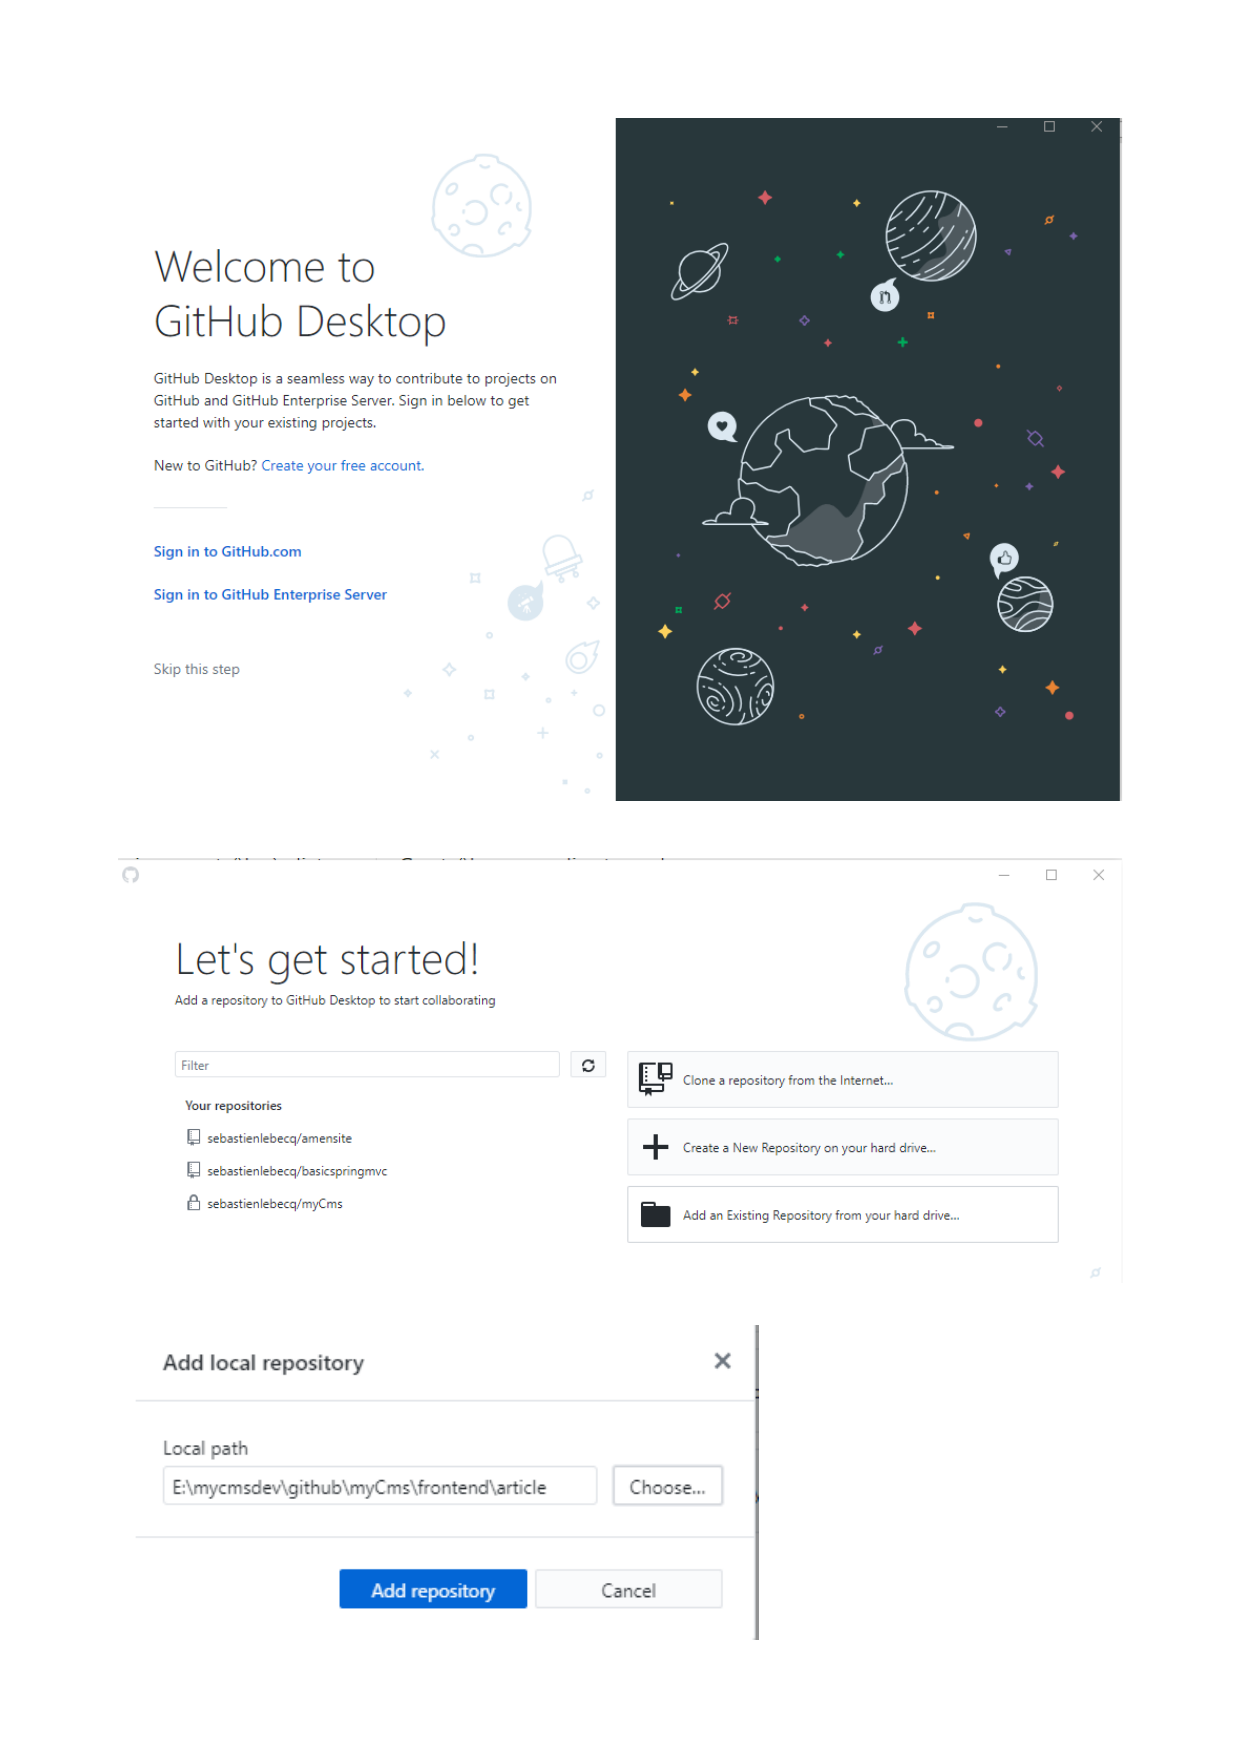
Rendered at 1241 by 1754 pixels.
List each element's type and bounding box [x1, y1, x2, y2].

picture [118, 118, 1123, 801]
picture [118, 858, 1123, 1283]
picture [135, 1325, 759, 1640]
